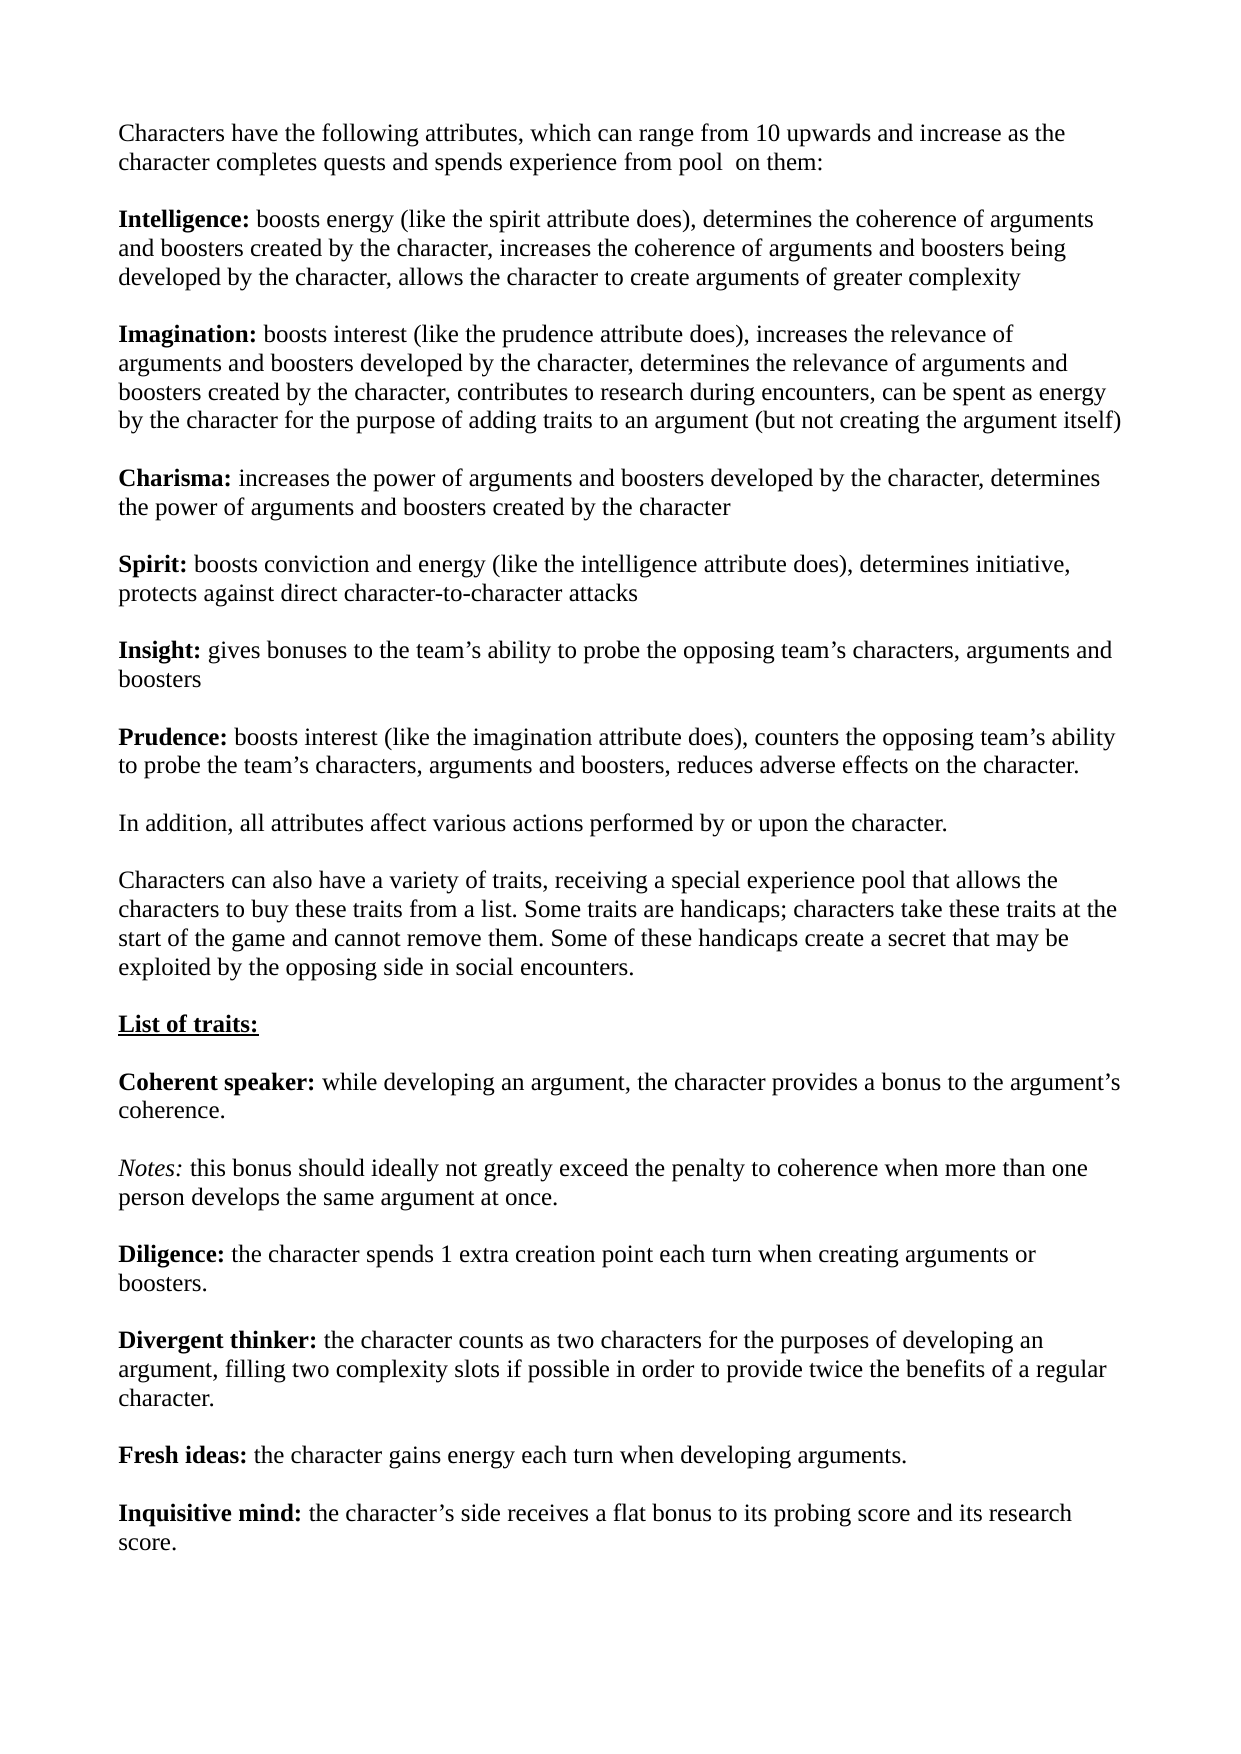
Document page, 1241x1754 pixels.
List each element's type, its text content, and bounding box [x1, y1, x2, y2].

text Prudence: boosts interest (like the imagination attribute does), counters the opposing team’s ability to probe the team’s characters, arguments and boosters, reduces adverse effects on the character. [118, 722, 1122, 779]
text Charisma: increases the power of arguments and boosters developed by the character, determines the power of arguments and boosters created by the character [118, 463, 1122, 521]
text Notes: this bonus should ideally not greatly exceed the penalty to coherence when more than one person develops the same argument at once. [118, 1153, 1122, 1211]
text Inquisitive mind: the character’s side receives a flat bonus to its probing score and its research score. [118, 1498, 1122, 1556]
text Characters can also have a variety of traits, receiving a special experience pool that allows the characters to buy these traits from a list. Some traits are handicaps; characters take these traits at the start of the game and cannot remove them. Some of these handicaps create a secret that may be exploited by the opposing side in social encounters. [118, 866, 1122, 981]
text Imagination: boosts interest (like the prudence attribute does), increases the relevance of arguments and boosters developed by the character, determines the relevance of arguments and boosters created by the character, contributes to research during encounters, can be spent as energy by the character for the purpose of adding traits to an argument (but not creating the argument itself) [118, 319, 1122, 434]
text Diligence: the character spends 1 extra creation point each turn when creating arguments or boosters. [118, 1239, 1122, 1297]
text Divergent thinker: the character counts as two characters for the purposes of developing an argument, filling two complexity slots if possible in order to provide twice the benefits of a regular character. [118, 1326, 1122, 1412]
text Characters have the following attributes, which can range from 10 upwards and increase as the character completes quests and spends experience from pool on them: [118, 118, 1122, 176]
text Spirit: boosts conviction and energy (like the intelligence attribute does), determines initiative, protects against direct character-to-character attacks [118, 549, 1122, 607]
text Coherent speaker: while developing an argument, the character provides a bonus to the argument’s coherence. [118, 1067, 1122, 1124]
text Fresh ideas: the character gains energy each turn when developing arguments. [118, 1441, 1122, 1469]
text Intelligence: boosts energy (like the spirit attribute does), determines the coherence of arguments and boosters created by the character, increases the coherence of arguments and boosters being developed by the character, allows the character to create arguments of greater complexity [118, 204, 1122, 291]
text In addition, all attributes affect various actions performed by or upon the character. [118, 808, 1122, 837]
text List of traits: [118, 1009, 1122, 1038]
text Insight: gives bonuses to the team’s ability to probe the opposing team’s characters, arguments and boosters [118, 636, 1122, 693]
